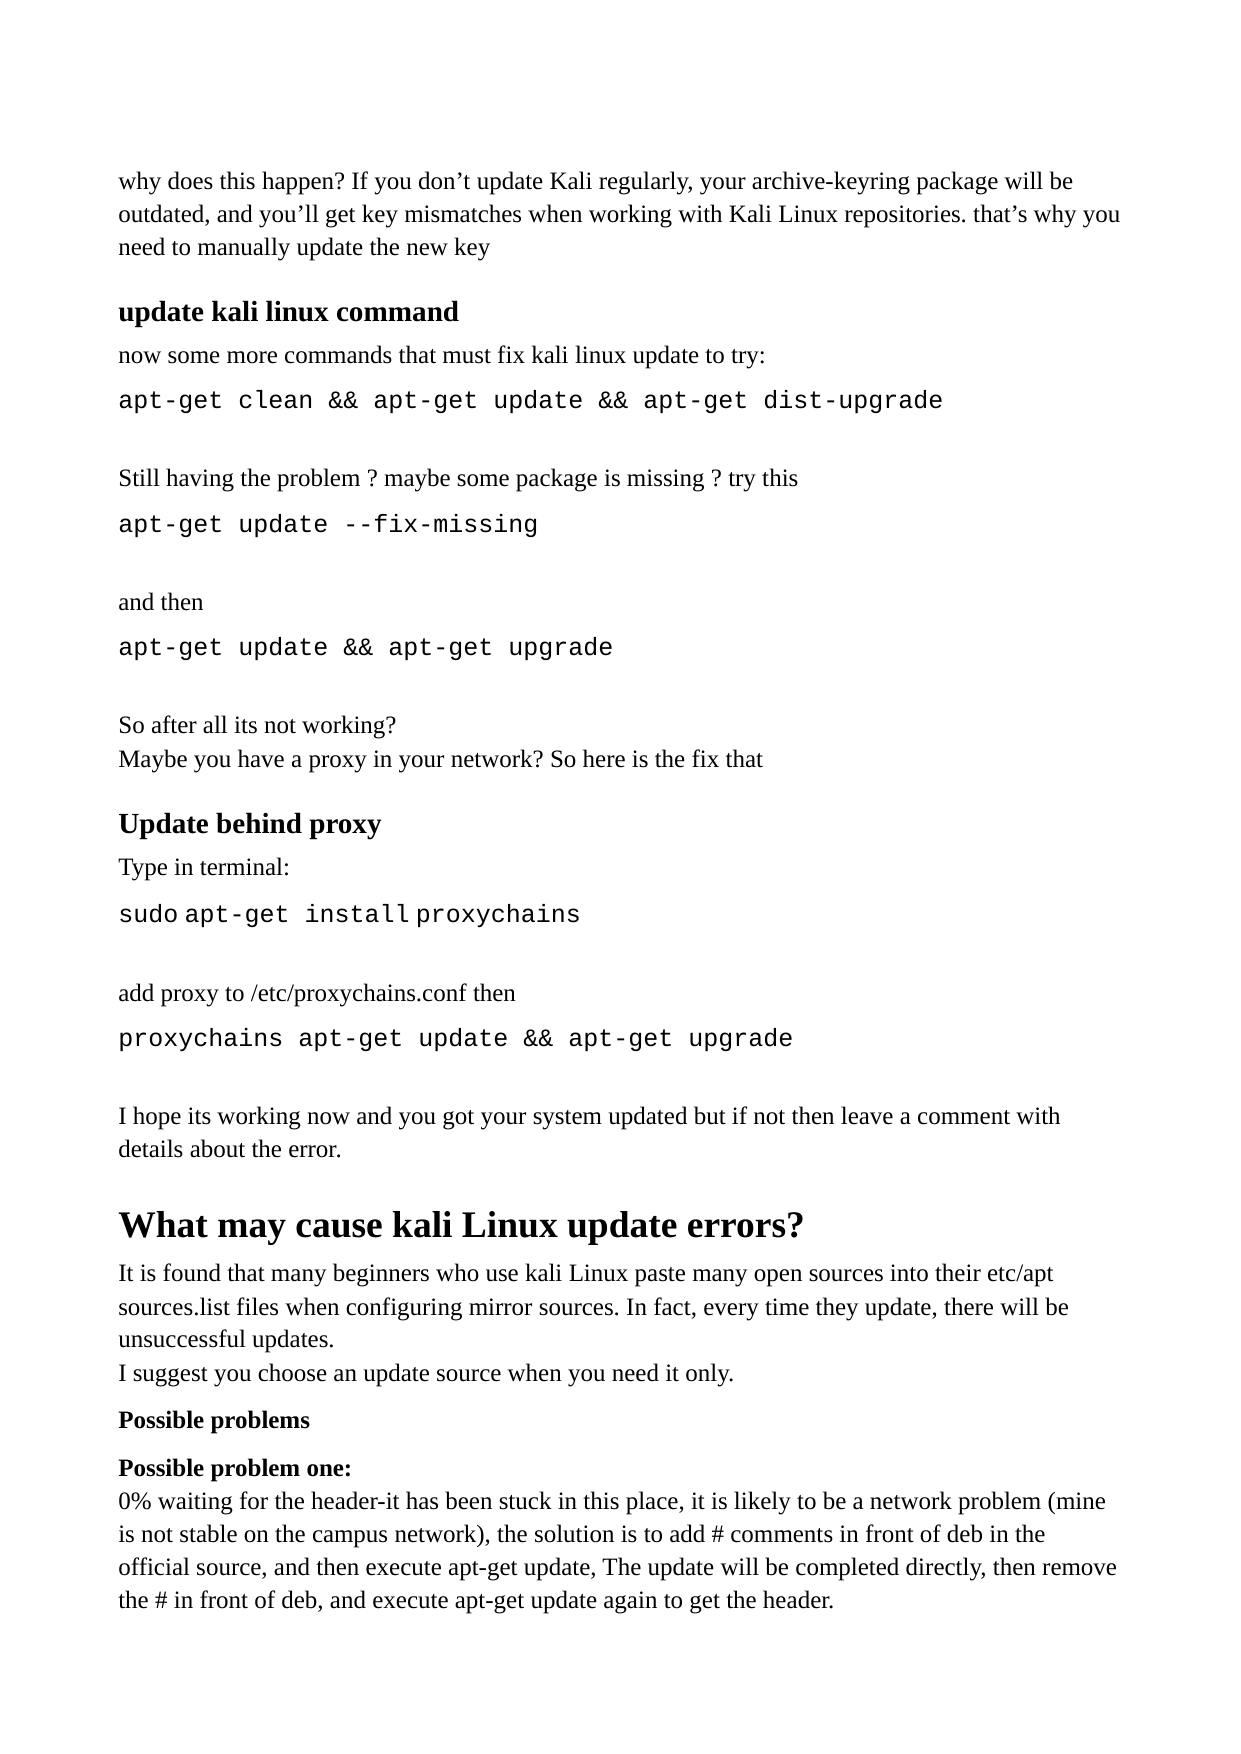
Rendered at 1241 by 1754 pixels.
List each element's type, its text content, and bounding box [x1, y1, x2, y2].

text and then [118, 587, 1122, 616]
text Type in terminal: [118, 852, 1122, 881]
subtitle Update behind proxy [118, 806, 1122, 839]
text Possible problems [118, 1405, 1122, 1434]
text why does this happen? If you don’t update Kali regularly, your archive-keyring package will be outdated, and you’ll get key mismatches when working with Kali Linux repositories. that’s why you need to manually update the new key [118, 166, 1122, 261]
table_header proxychains apt-get update && apt-get upgrade [118, 1026, 801, 1054]
text Still having the problem ? maybe some package is missing ? try this [118, 463, 1122, 492]
subtitle What may cause kali Linux update errors? [118, 1203, 1122, 1246]
subtitle update kali linux command [118, 294, 1122, 327]
text It is found that many beginners who use kali Linux paste many open sources into their etc/apt sources.list files when configuring mirror sources. In fact, every time they update, there will be unsuccessful updates. I suggest you choose an update source when you need it only. [118, 1258, 1122, 1386]
table_header apt-get clean && apt-get update && apt-get dist-upgrade [118, 388, 952, 416]
text now some more commands that must fix kali linux update to try: [118, 340, 1122, 369]
table_header apt-get update && apt-get upgrade [118, 635, 619, 663]
text Possible problem one: 0% waiting for the header-it has been stuck in this place, it is likely to be a network problem (mine is not stable on the campus network), the solution is to add # comments in front of deb in the official source, and then execute apt-get update, The update will be completed directly, then remove the # in front of deb, and execute apt-get update again to get the header. [118, 1453, 1122, 1614]
table_header apt-get update --fix-missing [118, 511, 543, 539]
text add proxy to /etc/proxychains.conf then [118, 978, 1122, 1007]
text So after all its not working? Maybe you have a proxy in your network? So here is the fix that [118, 711, 1122, 772]
table_header sudo apt-get install proxychains [118, 900, 586, 930]
text I hope its working now and you got your system updated but if not then leave a comment with details about the error. [118, 1101, 1122, 1163]
